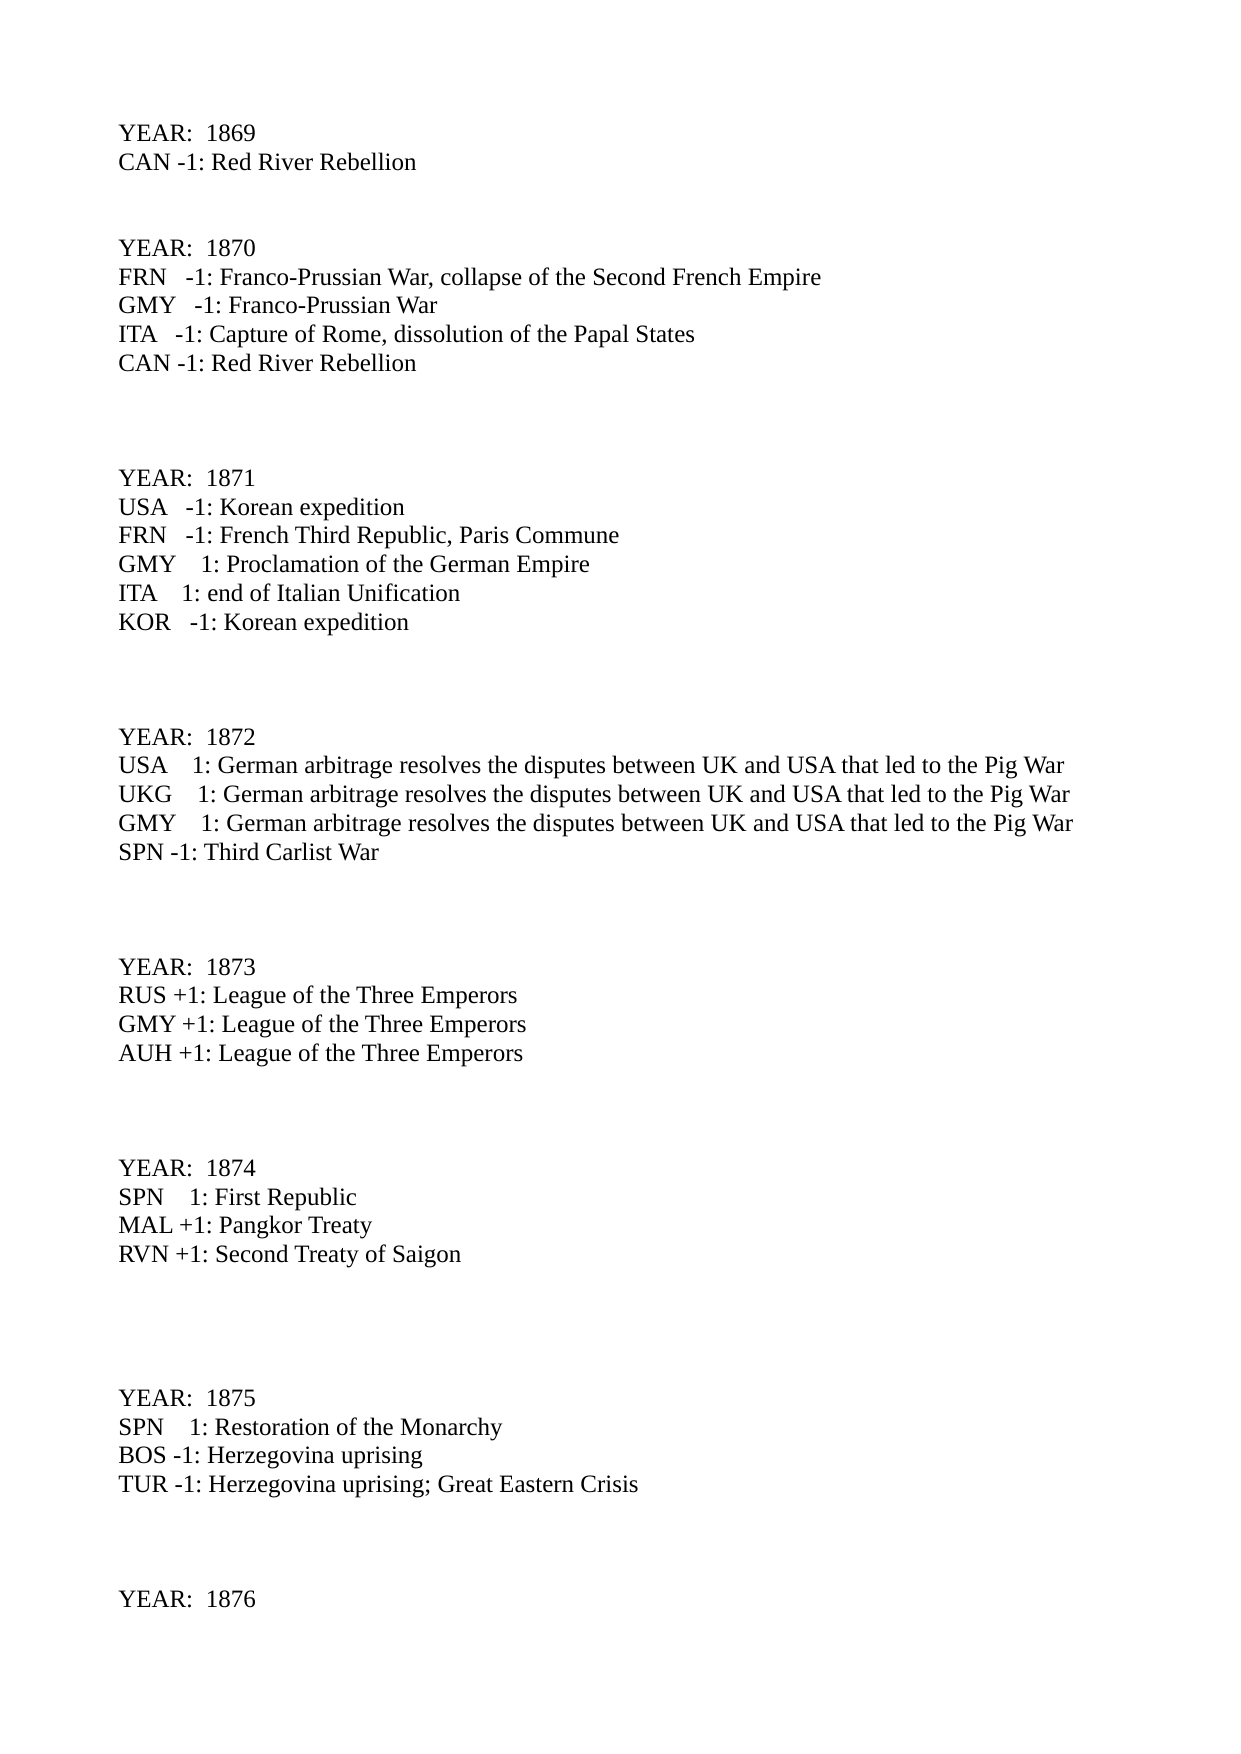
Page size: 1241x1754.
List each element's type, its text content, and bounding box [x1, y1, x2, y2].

text GMY +1: League of the Three Emperors [118, 1009, 1122, 1038]
text CAN -1: Red River Rebellion [118, 147, 1122, 176]
text YEAR: 1876 [118, 1584, 1122, 1613]
text RVN +1: Second Treaty of Saigon [118, 1239, 1122, 1268]
text YEAR: 1873 [118, 952, 1122, 981]
text USA 1: German arbitrage resolves the disputes between UK and USA that led to the Pig War [118, 751, 1122, 779]
text SPN 1: First Republic [118, 1182, 1122, 1211]
text GMY 1: Proclamation of the German Empire [118, 549, 1122, 578]
text YEAR: 1871 [118, 463, 1122, 492]
text YEAR: 1870 [118, 233, 1122, 262]
text UKG 1: German arbitrage resolves the disputes between UK and USA that led to the Pig War [118, 779, 1122, 808]
text USA -1: Korean expedition [118, 492, 1122, 521]
text FRN -1: French Third Republic, Paris Commune [118, 521, 1122, 549]
text MAL +1: Pangkor Treaty [118, 1211, 1122, 1239]
text SPN 1: Restoration of the Monarchy [118, 1412, 1122, 1441]
text YEAR: 1875 [118, 1383, 1122, 1412]
text FRN -1: Franco-Prussian War, collapse of the Second French Empire [118, 262, 1122, 291]
text CAN -1: Red River Rebellion [118, 348, 1122, 377]
text BOS -1: Herzegovina uprising [118, 1441, 1122, 1469]
text ITA -1: Capture of Rome, dissolution of the Papal States [118, 319, 1122, 348]
text ITA 1: end of Italian Unification [118, 578, 1122, 607]
text YEAR: 1874 [118, 1153, 1122, 1182]
text TUR -1: Herzegovina uprising; Great Eastern Crisis [118, 1469, 1122, 1498]
text GMY -1: Franco-Prussian War [118, 291, 1122, 319]
text GMY 1: German arbitrage resolves the disputes between UK and USA that led to the Pig War [118, 808, 1122, 837]
text AUH +1: League of the Three Emperors [118, 1038, 1122, 1067]
text RUS +1: League of the Three Emperors [118, 981, 1122, 1009]
text YEAR: 1869 [118, 118, 1122, 147]
text KOR -1: Korean expedition [118, 607, 1122, 636]
text SPN -1: Third Carlist War [118, 837, 1122, 866]
text YEAR: 1872 [118, 722, 1122, 751]
